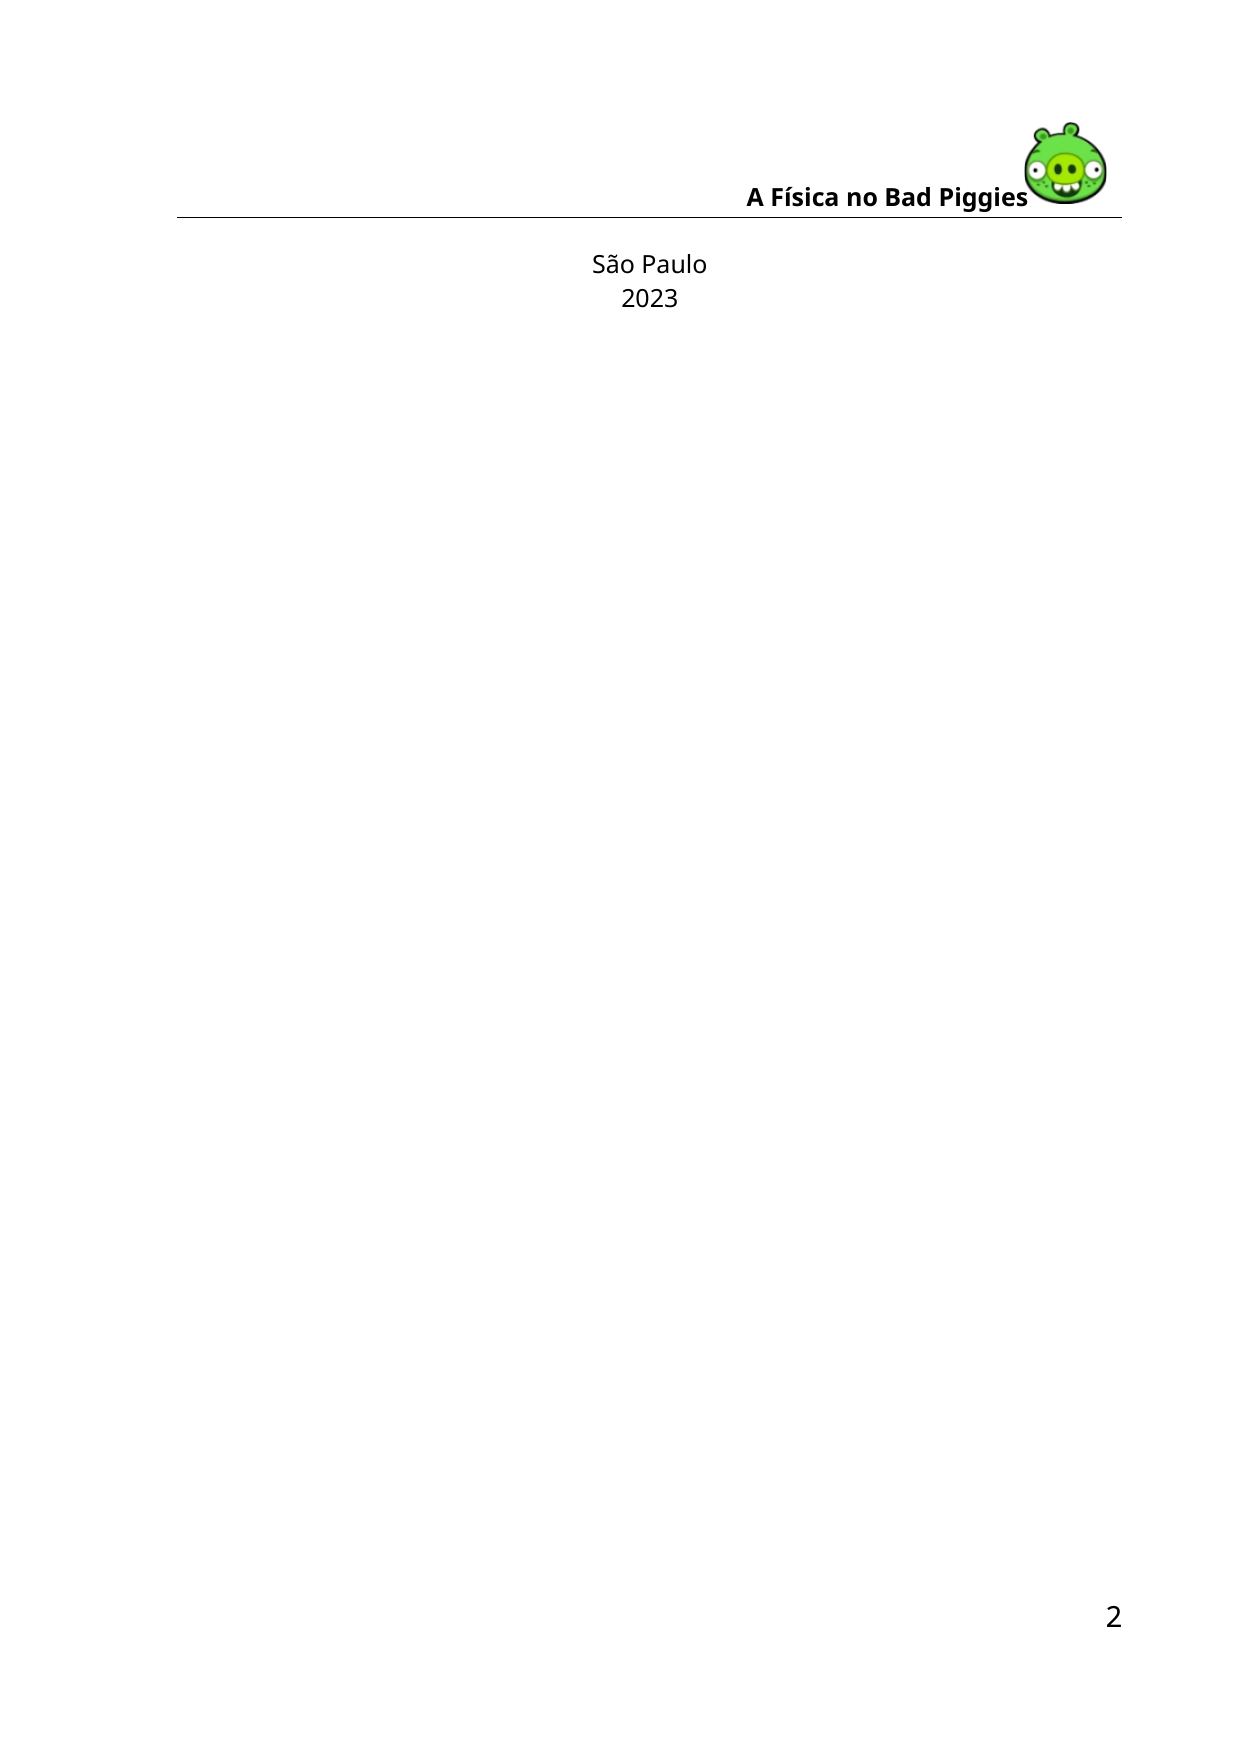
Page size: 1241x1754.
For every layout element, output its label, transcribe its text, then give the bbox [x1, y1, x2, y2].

picture [1024, 122, 1107, 204]
text São Paulo [177, 247, 1122, 281]
text 2023 [177, 281, 1122, 315]
